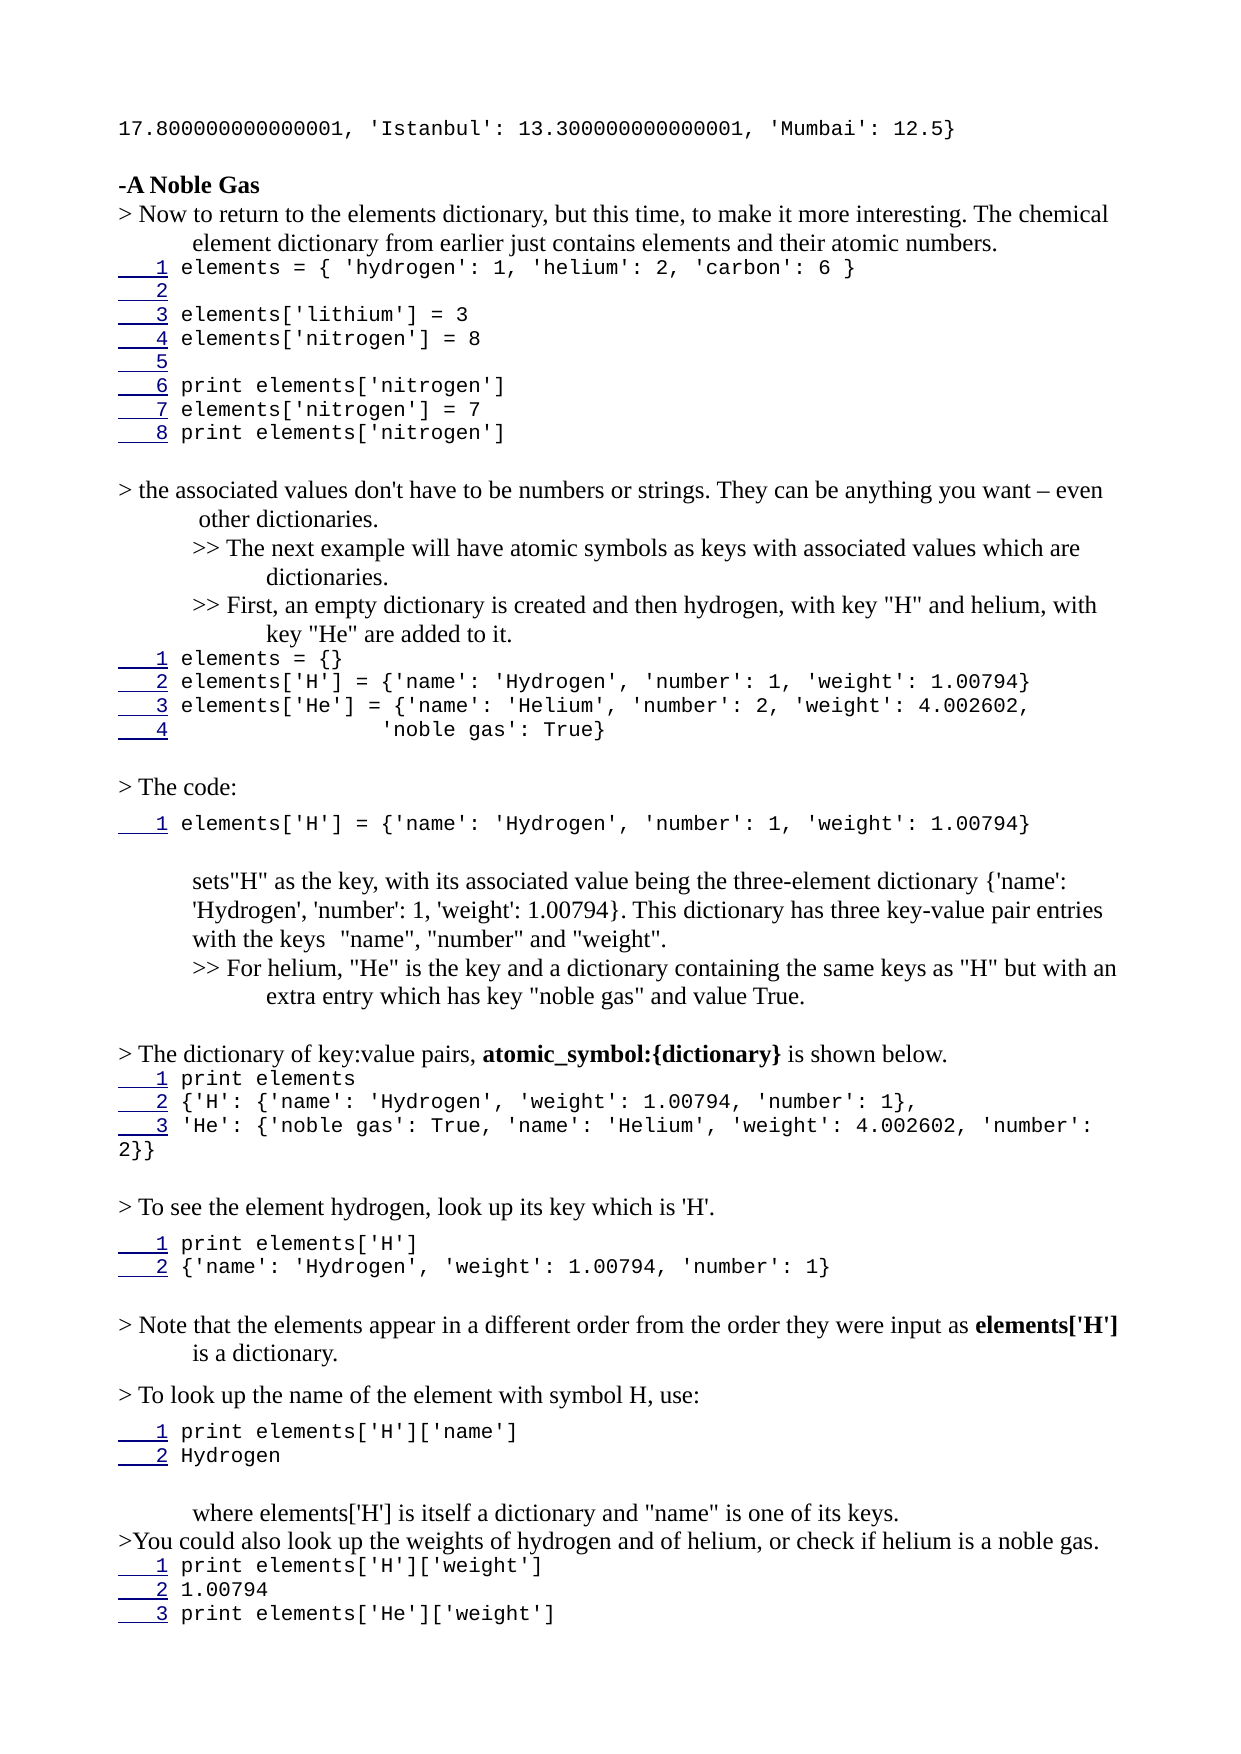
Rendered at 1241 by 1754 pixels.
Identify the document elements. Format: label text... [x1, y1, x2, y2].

text 1 print elements['H'] [118, 1233, 1122, 1257]
text 4 elements['nitrogen'] = 8 [118, 328, 1122, 351]
text 2 elements['H'] = {'name': 'Hydrogen', 'number': 1, 'weight': 1.00794} [118, 672, 1122, 695]
text 3 elements['He'] = {'name': 'Helium', 'number': 2, 'weight': 4.002602, [118, 695, 1122, 719]
text 1 elements['H'] = {'name': 'Hydrogen', 'number': 1, 'weight': 1.00794} [118, 813, 1122, 837]
text 1 elements = {} [118, 648, 1122, 672]
text 3 'He': {'noble gas': True, 'name': 'Helium', 'weight': 4.002602, 'number': 2}} [118, 1115, 1122, 1162]
text > To look up the name of the element with symbol H, use: [118, 1380, 1122, 1408]
text > the associated values don't have to be numbers or strings. They can be anything you want – even other dictionaries. [118, 475, 1122, 533]
text 2 1.00794 [118, 1579, 1122, 1602]
text >> First, an empty dictionary is created and then hydrogen, with key "H" and helium, with key "He" are added to it. [118, 590, 1122, 648]
text 5 [118, 351, 1122, 375]
text where elements['H'] is itself a dictionary and "name" is one of its keys. [118, 1498, 1122, 1526]
text >> For helium, "He" is the key and a dictionary containing the same keys as "H" but with an extra entry which has key "noble gas" and value True. [118, 953, 1122, 1010]
text > Note that the elements appear in a different order from the order they were input as elements['H'] is a dictionary. [118, 1310, 1122, 1367]
text 2 {'name': 'Hydrogen', 'weight': 1.00794, 'number': 1} [118, 1257, 1122, 1280]
text 2 {'H': {'name': 'Hydrogen', 'weight': 1.00794, 'number': 1}, [118, 1091, 1122, 1115]
text -A Noble Gas [118, 171, 1122, 199]
text 8 print elements['nitrogen'] [118, 422, 1122, 446]
text > The dictionary of key:value pairs, atomic_symbol:{dictionary} is shown below. [118, 1039, 1122, 1068]
text 1 elements = { 'hydrogen': 1, 'helium': 2, 'carbon': 6 } [118, 257, 1122, 280]
text 3 print elements['He']['weight'] [118, 1602, 1122, 1626]
text 3 elements['lithium'] = 3 [118, 304, 1122, 328]
text > The code: [118, 772, 1122, 801]
text 2 Hydrogen [118, 1444, 1122, 1468]
text > Now to return to the elements dictionary, but this time, to make it more interesting. The chemical element dictionary from earlier just contains elements and their atomic numbers. [118, 199, 1122, 257]
text >> The next example will have atomic symbols as keys with associated values which are dictionaries. [118, 533, 1122, 590]
text 1 print elements['H']['name'] [118, 1421, 1122, 1444]
text 4 'noble gas': True} [118, 719, 1122, 742]
text 17.800000000000001, 'Istanbul': 13.300000000000001, 'Mumbai': 12.5} [118, 118, 1122, 142]
text 1 print elements [118, 1068, 1122, 1091]
text 2 [118, 280, 1122, 304]
text >You could also look up the weights of hydrogen and of helium, or check if helium is a noble gas. [118, 1526, 1122, 1555]
text 7 elements['nitrogen'] = 7 [118, 399, 1122, 422]
text sets"H" as the key, with its associated value being the three-element dictionary {'name': 'Hydrogen', 'number': 1, 'weight': 1.00794}. This dictionary has three key-value pair entries with the keys "name", "number" and "weight". [118, 866, 1122, 953]
text 6 print elements['nitrogen'] [118, 375, 1122, 399]
text > To see the element hydrogen, look up its key which is 'H'. [118, 1192, 1122, 1220]
text 1 print elements['H']['weight'] [118, 1555, 1122, 1579]
